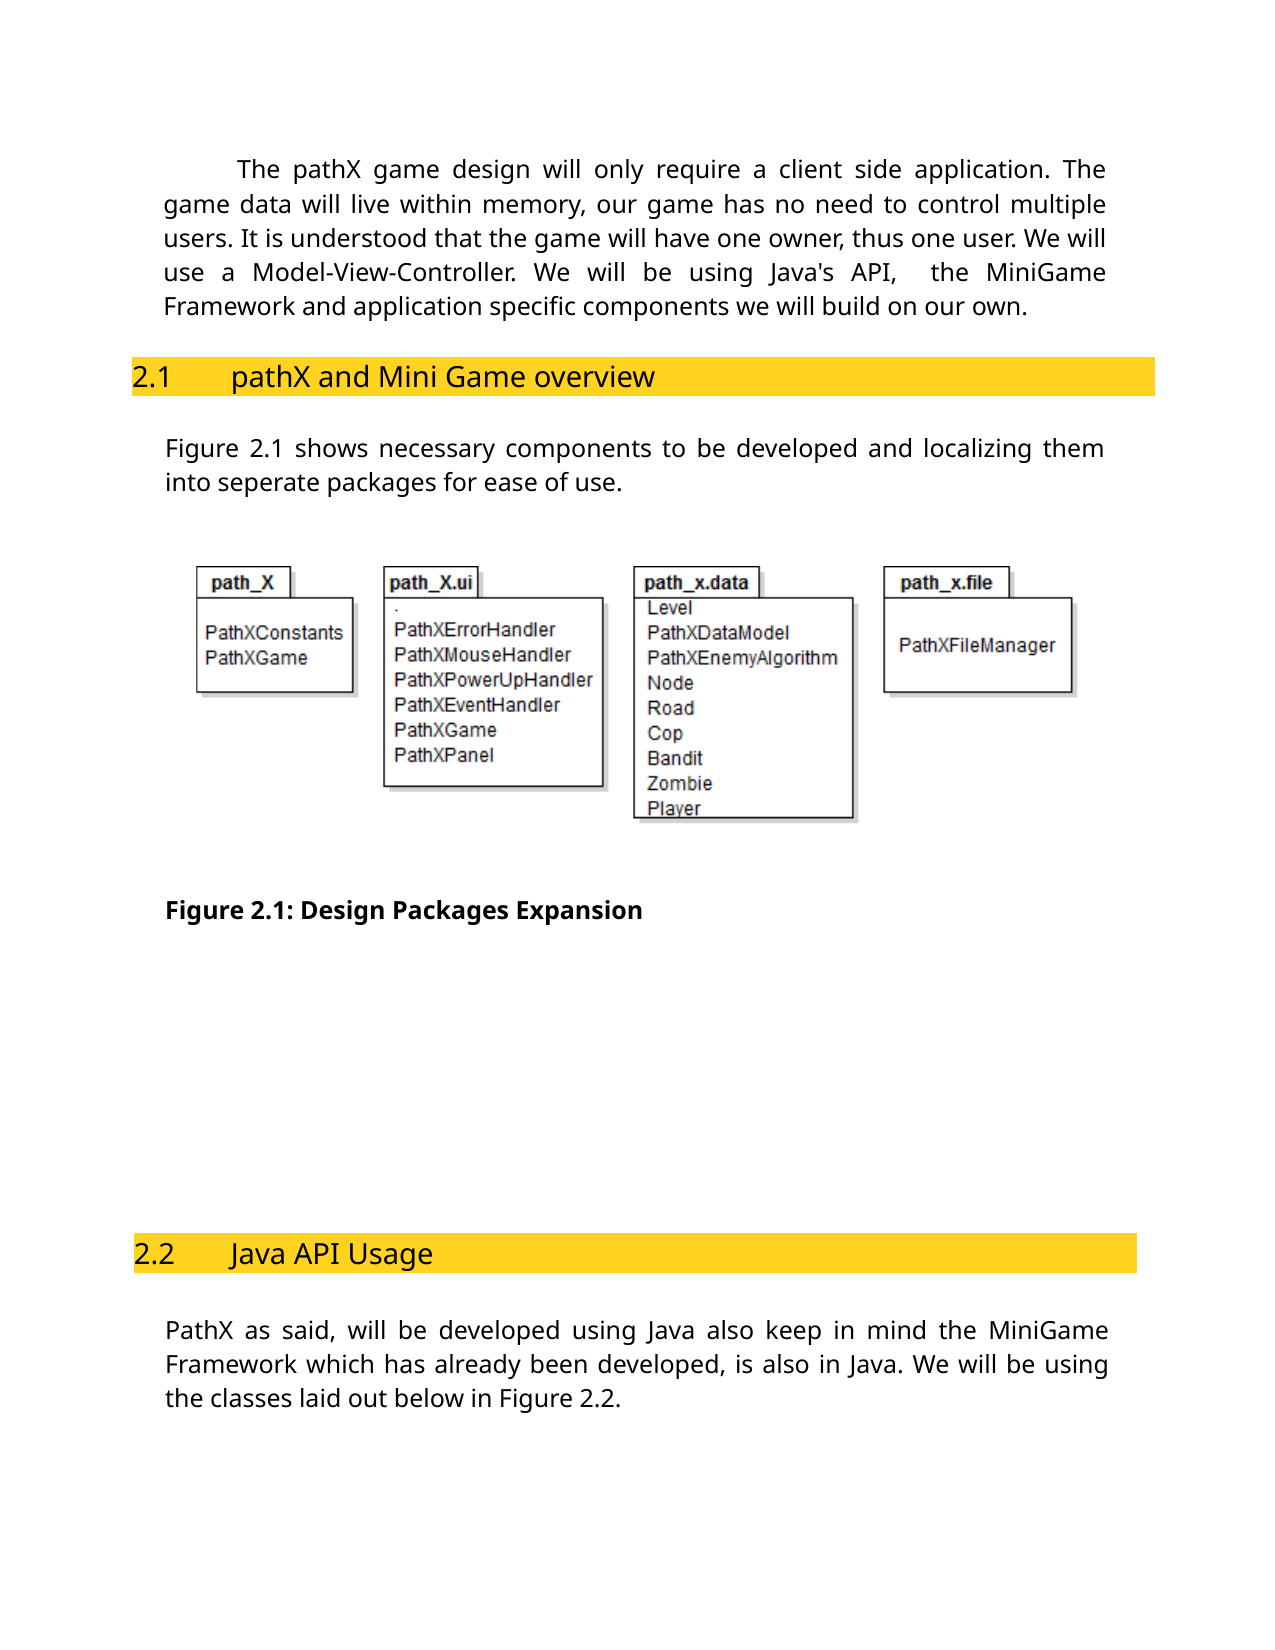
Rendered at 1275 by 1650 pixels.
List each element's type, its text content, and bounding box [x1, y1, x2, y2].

list pathX and Mini Game overview [132, 357, 1155, 396]
list Java API Usage [134, 1233, 1137, 1273]
picture [196, 566, 1079, 825]
text Figure 2.1: Design Packages Expansion [165, 892, 1108, 927]
text The pathX game design will only require a client side application. The game data will live within memory, our game has no need to control multiple users. It is understood that the game will have one owner, thus one user. We will use a Model-View-Controller. We will be using Java's API, the MiniGame Framework and application specific components we will build on our own. [163, 152, 1108, 322]
text Figure 2.1 shows necessary components to be developed and localizing them into seperate packages for ease of use. [165, 430, 1106, 498]
text PathX as said, will be developed using Java also keep in mind the MiniGame Framework which has already been developed, is also in Java. We will be using the classes laid out below in Figure 2.2. [165, 1312, 1110, 1415]
